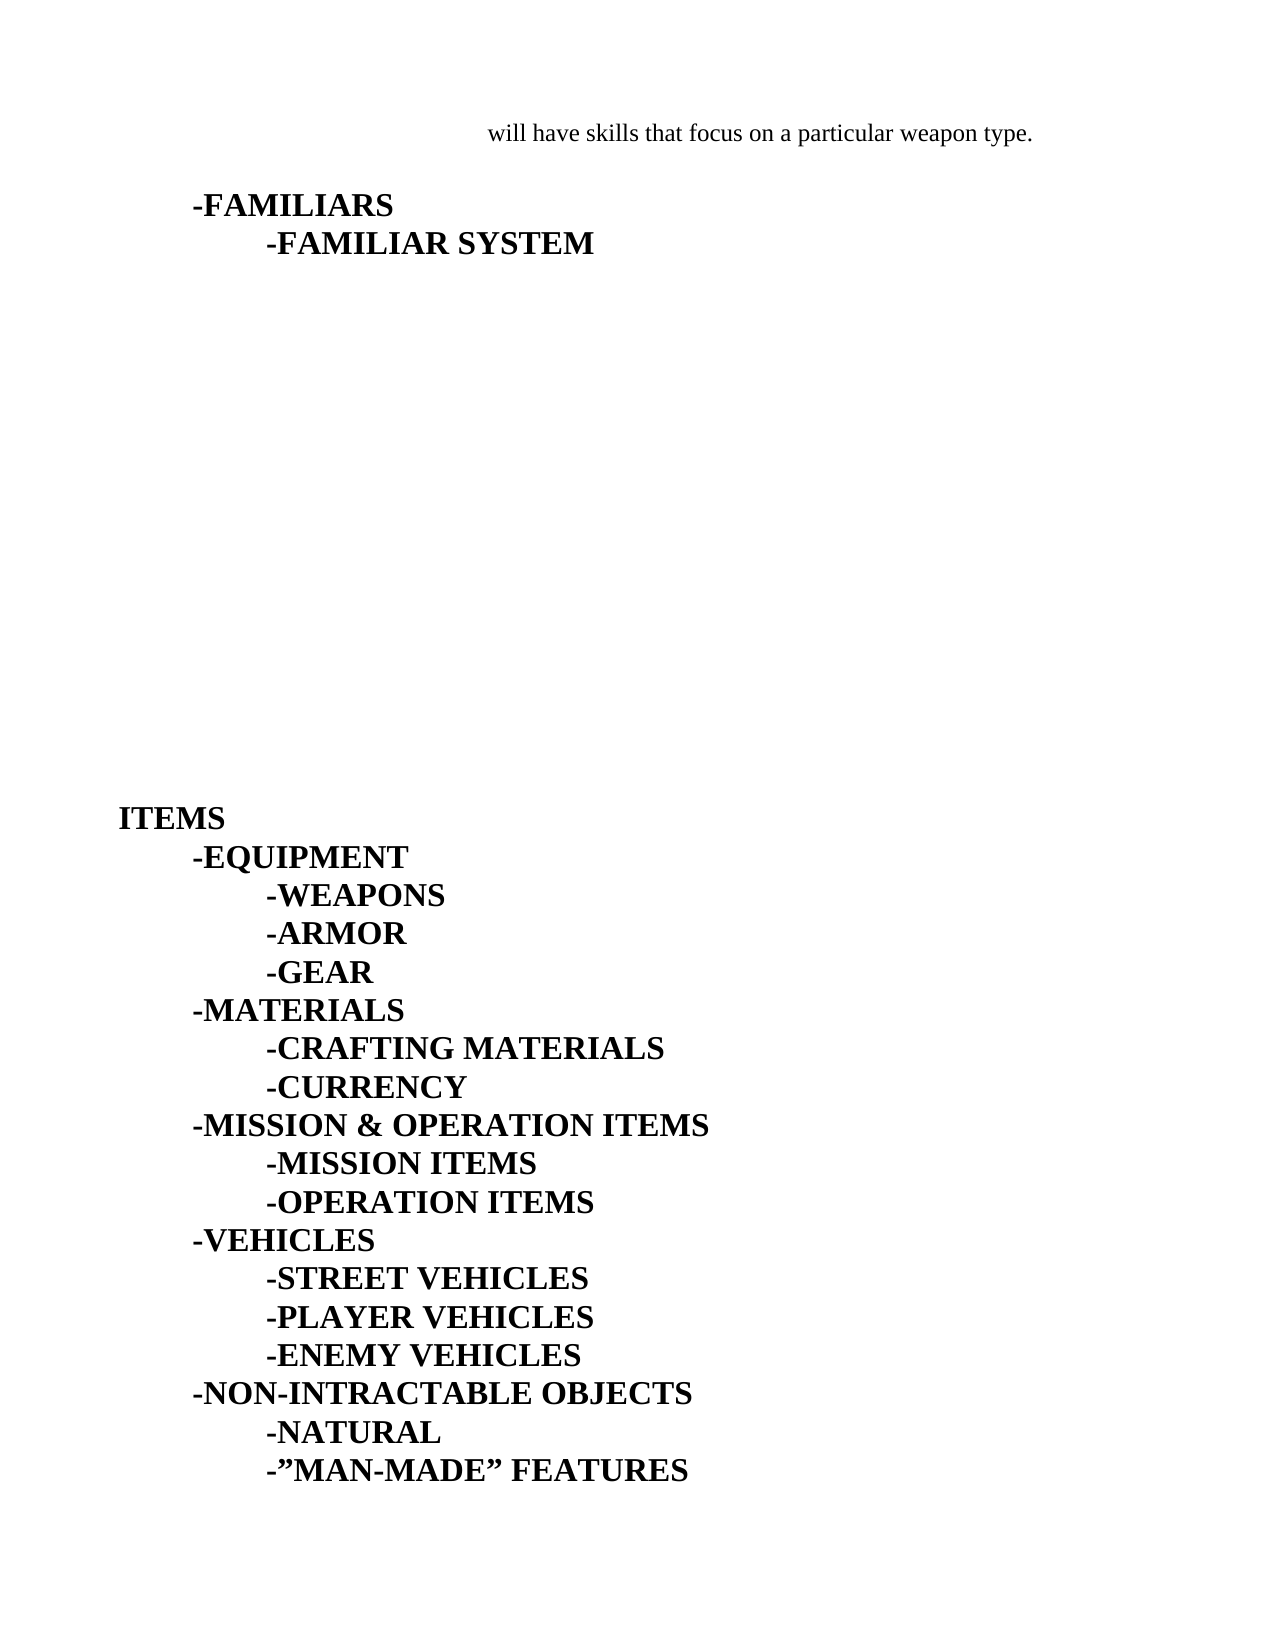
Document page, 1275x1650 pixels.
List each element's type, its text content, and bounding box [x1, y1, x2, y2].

text -MISSION ITEMS [118, 1143, 1157, 1182]
text will have skills that focus on a particular weapon type. [118, 118, 1157, 147]
text -CURRENCY [118, 1067, 1157, 1105]
text -STREET VEHICLES [118, 1258, 1157, 1297]
text -MISSION & OPERATION ITEMS [118, 1105, 1157, 1143]
text -WEAPONS [118, 875, 1157, 913]
text -PLAYER VEHICLES [118, 1297, 1157, 1335]
text -FAMILIAR SYSTEM [118, 223, 1157, 262]
text -”MAN-MADE” FEATURES [118, 1450, 1157, 1488]
text -OPERATION ITEMS [118, 1182, 1157, 1220]
text ITEMS [118, 760, 1157, 837]
text -NATURAL [118, 1412, 1157, 1450]
text -VEHICLES [118, 1220, 1157, 1258]
text -FAMILIARS [118, 185, 1157, 223]
text -EQUIPMENT [118, 837, 1157, 875]
text -ENEMY VEHICLES [118, 1335, 1157, 1373]
text -ARMOR [118, 913, 1157, 952]
text -NON-INTRACTABLE OBJECTS [118, 1373, 1157, 1412]
text -CRAFTING MATERIALS [118, 1028, 1157, 1067]
text -GEAR [118, 952, 1157, 990]
text -MATERIALS [118, 990, 1157, 1028]
